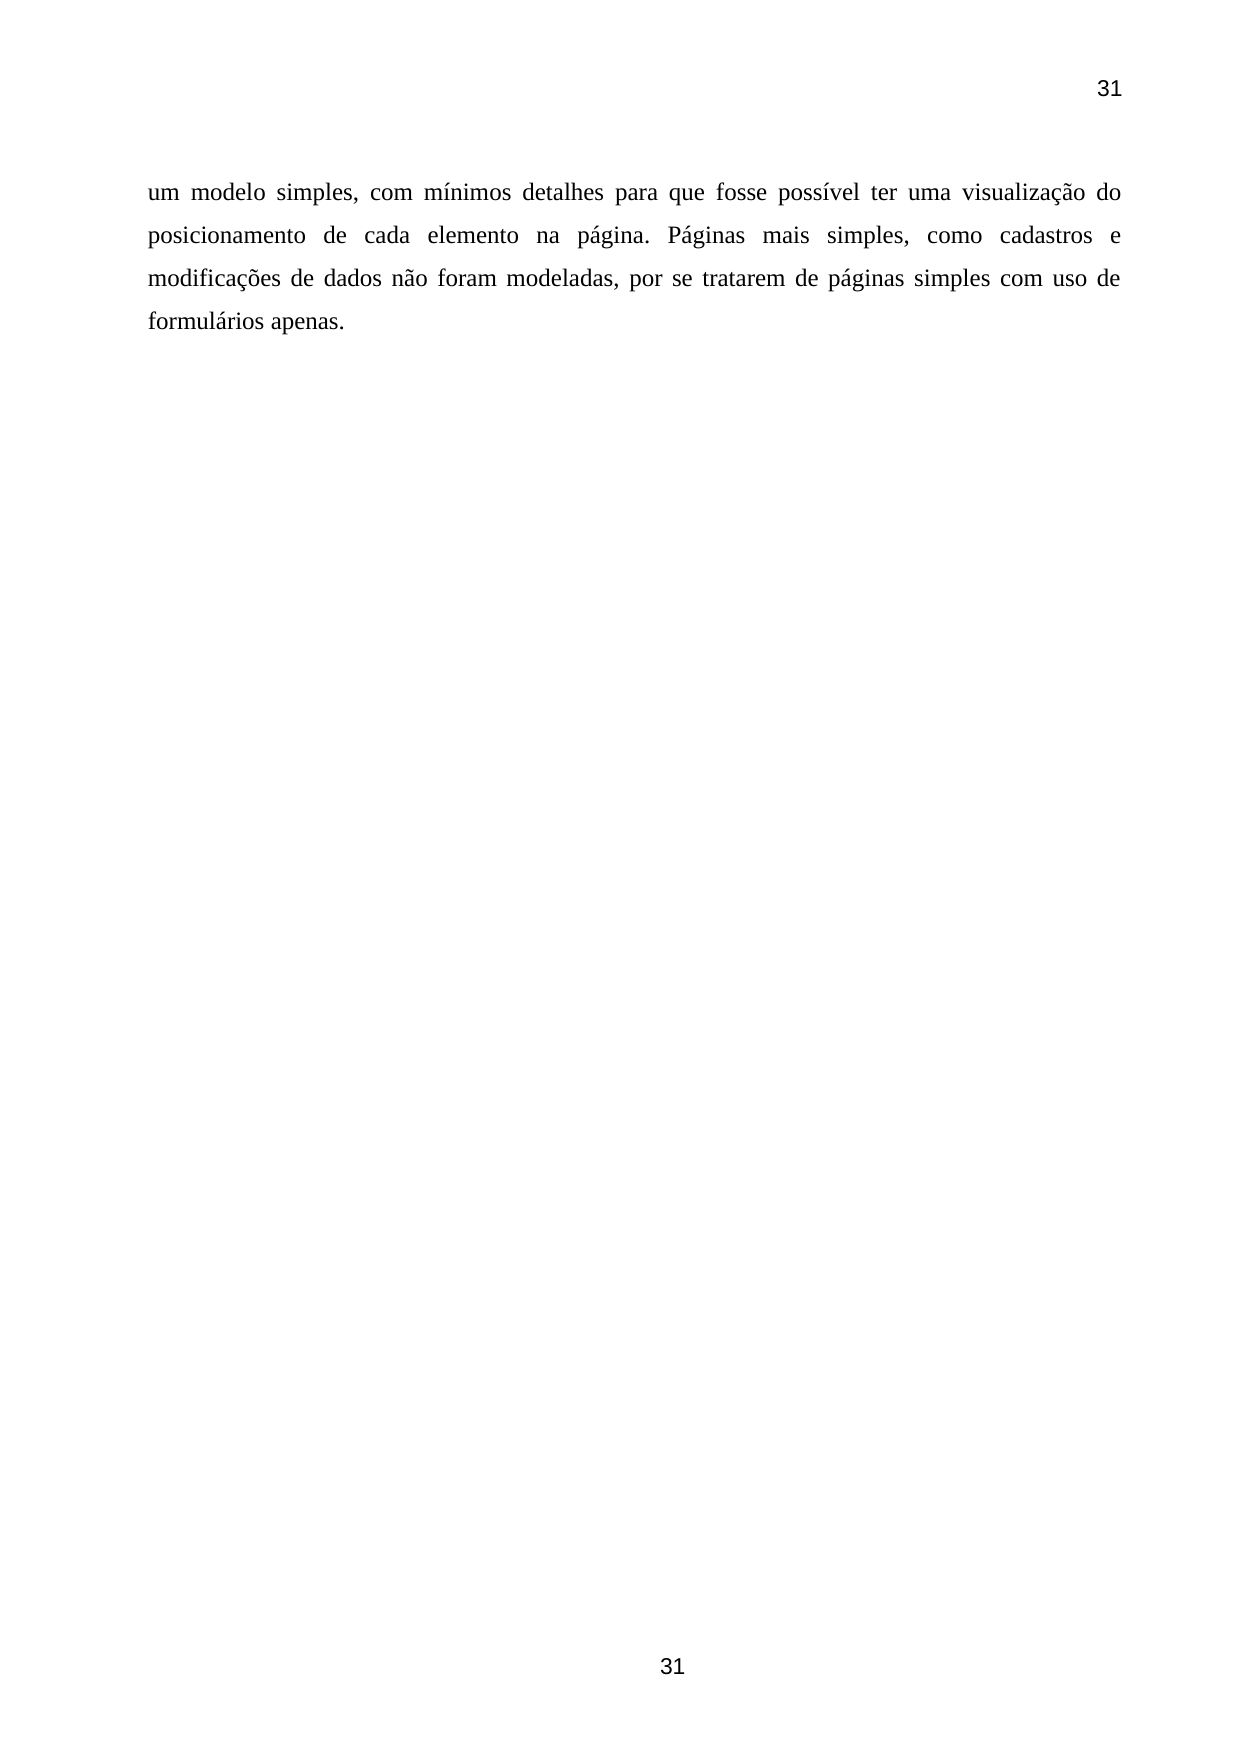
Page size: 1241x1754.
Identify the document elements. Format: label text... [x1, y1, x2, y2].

text um modelo simples, com mínimos detalhes para que fosse possível ter uma visualização do posicionamento de cada elemento na página. Páginas mais simples, como cadastros e modificações de dados não foram modeladas, por se tratarem de páginas simples com uso de formulários apenas. [148, 177, 1122, 335]
